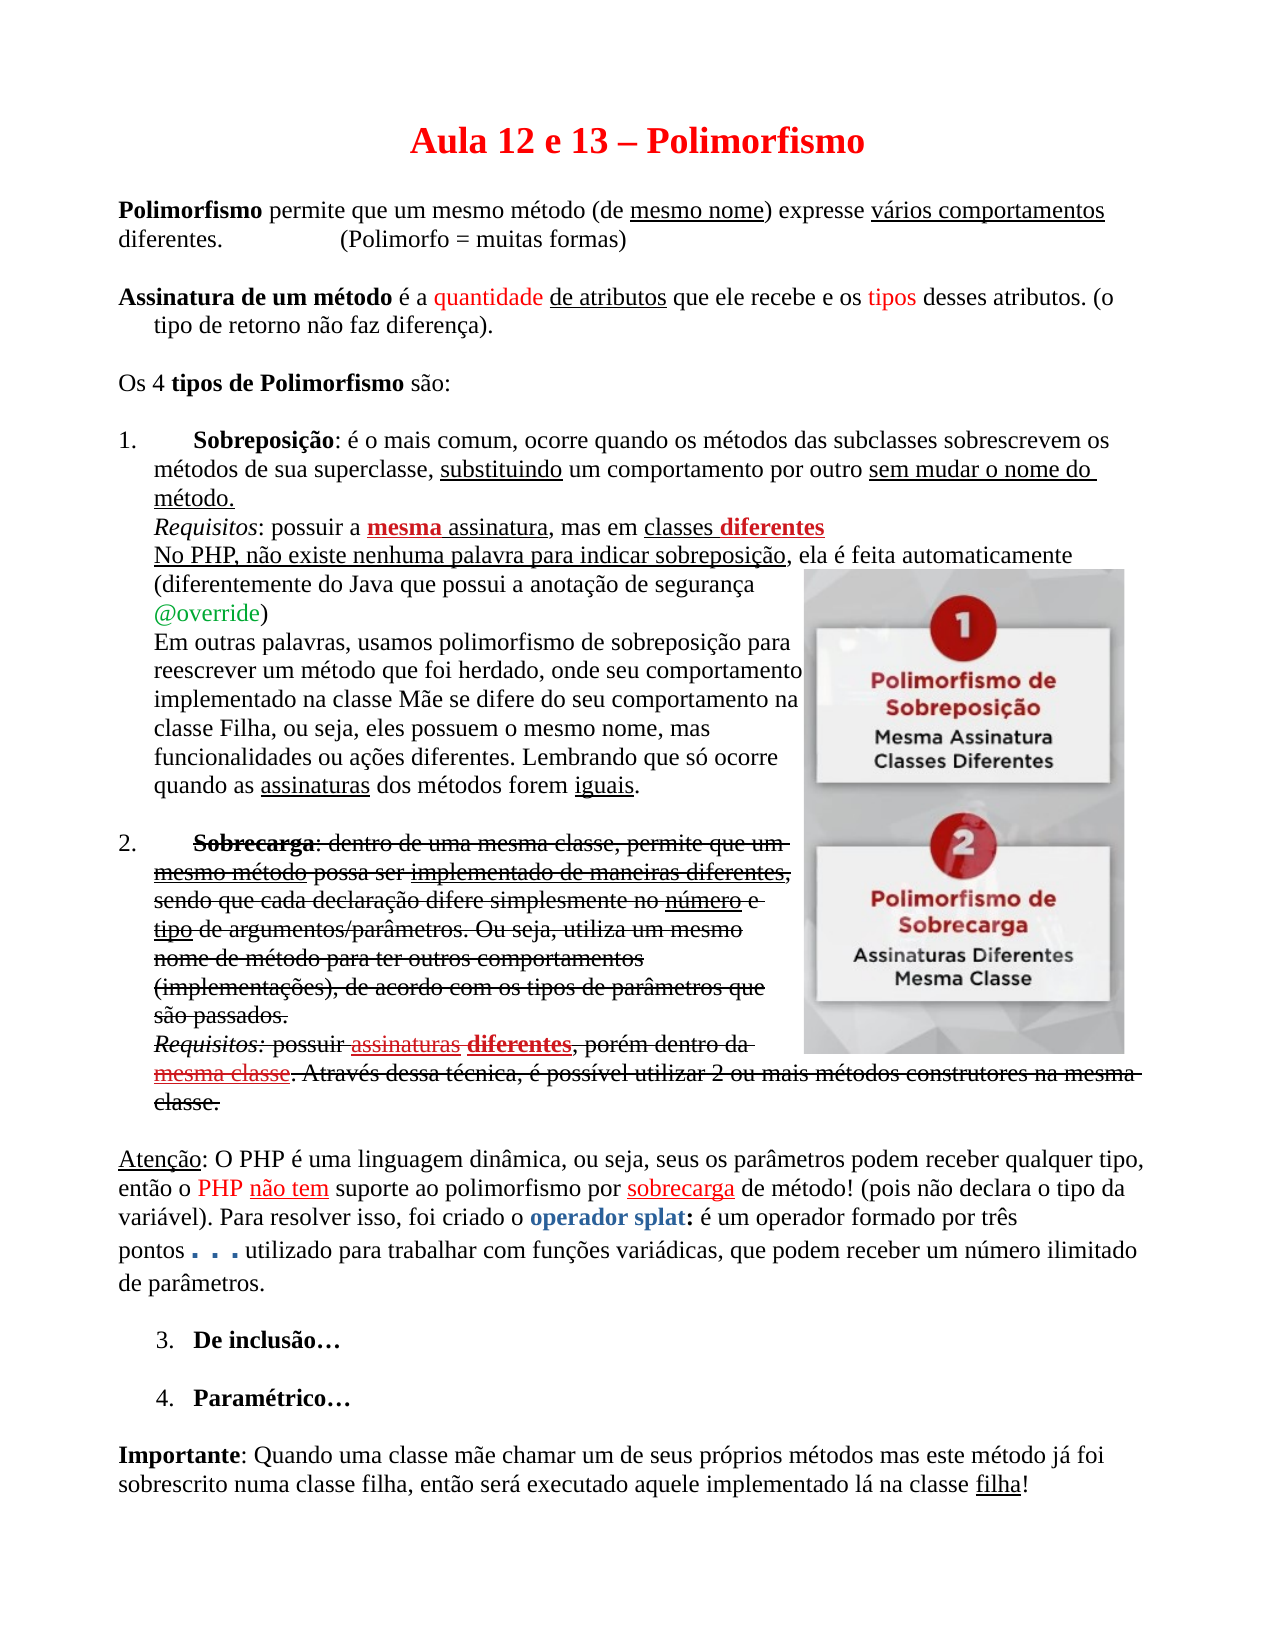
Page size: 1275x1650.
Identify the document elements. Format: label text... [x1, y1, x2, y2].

text Polimorfismo permite que um mesmo método (de mesmo nome) expresse vários comportamentos diferentes. (Polimorfo = muitas formas) [118, 195, 1181, 253]
text Importante: Quando uma classe mãe chamar um de seus próprios métodos mas este método já foi sobrescrito numa classe filha, então será executado aquele implementado lá na classe filha! [118, 1441, 1157, 1498]
list Sobreposição: é o mais comum, ocorre quando os métodos das subclasses sobrescrevem os métodos de sua superclasse, substituindo um comportamento por outro sem mudar o nome do método. Requisitos: possuir a mesma assinatura, mas em classes diferentes No PHP, não existe nenhuma palavra para indicar sobreposição, ela é feita automaticamente (diferentemente do Java que possui a anotação de segurança @override) Em outras palavras, usamos polimorfismo de sobreposição para reescrever um método que foi herdado, onde seu comportamento implementado na classe Mãe se difere do seu comportamento na classe Filha, ou seja, eles possuem o mesmo nome, mas funcionalidades ou ações diferentes. Lembrando que só ocorre quando as assinaturas dos métodos forem iguais. [118, 425, 1157, 828]
text Assinatura de um método é a quantidade de atributos que ele recebe e os tipos desses atributos. (o tipo de retorno não faz diferença). [118, 282, 1157, 339]
subtitle Aula 12 e 13 – Polimorfismo [118, 118, 1157, 162]
list Atenção: O PHP é uma linguagem dinâmica, ou seja, seus os parâmetros podem receber qualquer tipo, então o PHP não tem suporte ao polimorfismo por sobrecarga de método! (pois não declara o tipo da variável). Para resolver isso, foi criado o operador splat: é um operador formado por três pontos...utilizado para trabalhar com funções variádicas, que podem receber um número ilimitado de parâmetros. [118, 1115, 1157, 1326]
text Os 4 tipos de Polimorfismo são: [118, 368, 1181, 425]
list Paramétrico… [156, 1383, 1157, 1412]
list De inclusão… [156, 1326, 1157, 1383]
list Sobrecarga: dentro de uma mesma classe, permite que um mesmo método possa ser implementado de maneiras diferentes, sendo que cada declaração difere simplesmente no número e tipo de argumentos/parâmetros. Ou seja, utiliza um mesmo nome de método para ter outros comportamentos (implementações), de acordo com os tipos de parâmetros que são passados. Requisitos: possuir assinaturas diferentes, porém dentro da mesma classe. Através dessa técnica, é possível utilizar 2 ou mais métodos construtores na mesma classe. [118, 828, 1157, 1115]
picture [803, 569, 1125, 1054]
